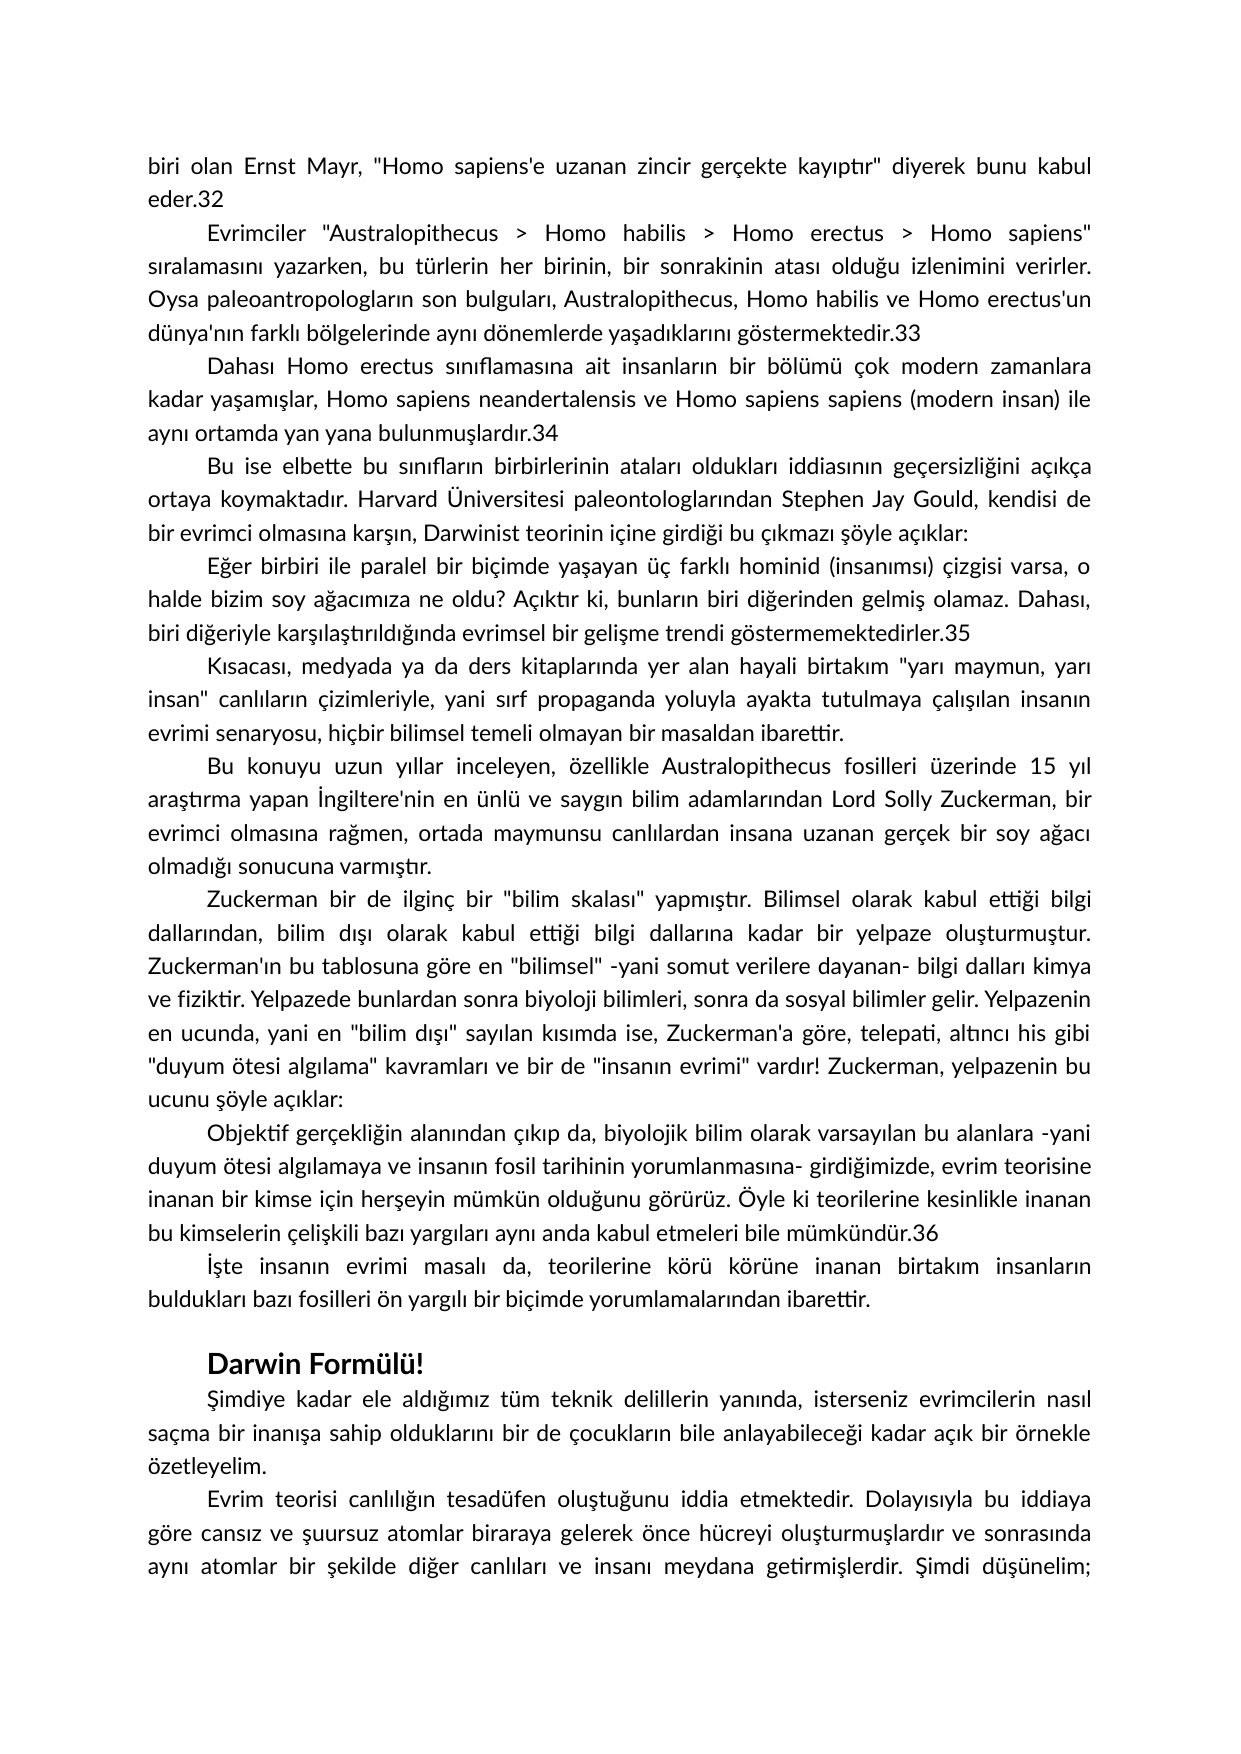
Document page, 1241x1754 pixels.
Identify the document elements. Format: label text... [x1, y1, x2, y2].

text Zuckerman bir de ilginç bir "bilim skalası" yapmıştır. Bilimsel olarak kabul ettiği bilgi dallarından, bilim dışı olarak kabul ettiği bilgi dallarına kadar bir yelpaze oluşturmuştur. Zuckerman'ın bu tablosuna göre en "bilimsel" -yani somut verilere dayanan- bilgi dalları kimya ve fiziktir. Yelpazede bunlardan sonra biyoloji bilimleri, sonra da sosyal bilimler gelir. Yelpazenin en ucunda, yani en "bilim dışı" sayılan kısımda ise, Zuckerman'a göre, telepati, altıncı his gibi "duyum ötesi algılama" kavramları ve bir de "insanın evrimi" vardır! Zuckerman, yelpazenin bu ucunu şöyle açıklar: [148, 881, 1093, 1114]
text Şimdiye kadar ele aldığımız tüm teknik delillerin yanında, isterseniz evrimcilerin nasıl saçma bir inanışa sahip olduklarını bir de çocukların bile anlayabileceği kadar açık bir örnekle özetleyelim. [148, 1381, 1093, 1481]
text Evrimciler "Australopithecus > Homo habilis > Homo erectus > Homo sapiens" sıralamasını yazarken, bu türlerin her birinin, bir sonrakinin atası olduğu izlenimini verirler. Oysa paleoantropologların son bulguları, Australopithecus, Homo habilis ve Homo erectus'un dünya'nın farklı bölgelerinde aynı dönemlerde yaşadıklarını göstermektedir.33 [148, 214, 1093, 348]
text Bu ise elbette bu sınıfların birbirlerinin ataları oldukları iddiasının geçersizliğini açıkça ortaya koymaktadır. Harvard Üniversitesi paleontologlarından Stephen Jay Gould, kendisi de bir evrimci olmasına karşın, Darwinist teorinin içine girdiği bu çıkmazı şöyle açıklar: [148, 448, 1093, 548]
text Objektif gerçekliğin alanından çıkıp da, biyolojik bilim olarak varsayılan bu alanlara -yani duyum ötesi algılamaya ve insanın fosil tarihinin yorumlanmasına- girdiğimizde, evrim teorisine inanan bir kimse için herşeyin mümkün olduğunu görürüz. Öyle ki teorilerine kesinlikle inanan bu kimselerin çelişkili bazı yargıları aynı anda kabul etmeleri bile mümkündür.36 [148, 1114, 1093, 1248]
text İşte insanın evrimi masalı da, teorilerine körü körüne inanan birtakım insanların buldukları bazı fosilleri ön yargılı bir biçimde yorumlamalarından ibarettir. [148, 1248, 1093, 1314]
text Dahası Homo erectus sınıflamasına ait insanların bir bölümü çok modern zamanlara kadar yaşamışlar, Homo sapiens neandertalensis ve Homo sapiens sapiens (modern insan) ile aynı ortamda yan yana bulunmuşlardır.34 [148, 348, 1093, 448]
text Kısacası, medyada ya da ders kitaplarında yer alan hayali birtakım "yarı maymun, yarı insan" canlıların çizimleriyle, yani sırf propaganda yoluyla ayakta tutulmaya çalışılan insanın evrimi senaryosu, hiçbir bilimsel temeli olmayan bir masaldan ibarettir. [148, 648, 1093, 748]
text Eğer birbiri ile paralel bir biçimde yaşayan üç farklı hominid (insanımsı) çizgisi varsa, o halde bizim soy ağacımıza ne oldu? Açıktır ki, bunların biri diğerinden gelmiş olamaz. Dahası, biri diğeriyle karşılaştırıldığında evrimsel bir gelişme trendi göstermemektedirler.35 [148, 548, 1093, 648]
subtitle Darwin Formülü! [148, 1348, 1093, 1381]
text biri olan Ernst Mayr, "Homo sapiens'e uzanan zincir gerçekte kayıptır" diyerek bunu kabul eder.32 [148, 148, 1093, 214]
text Bu konuyu uzun yıllar inceleyen, özellikle Australopithecus fosilleri üzerinde 15 yıl araştırma yapan İngiltere'nin en ünlü ve saygın bilim adamlarından Lord Solly Zuckerman, bir evrimci olmasına rağmen, ortada maymunsu canlılardan insana uzanan gerçek bir soy ağacı olmadığı sonucuna varmıştır. [148, 748, 1093, 881]
text Evrim teorisi canlılığın tesadüfen oluştuğunu iddia etmektedir. Dolayısıyla bu iddiaya göre cansız ve şuursuz atomlar biraraya gelerek önce hücreyi oluşturmuşlardır ve sonrasında aynı atomlar bir şekilde diğer canlıları ve insanı meydana getirmişlerdir. Şimdi düşünelim; [148, 1481, 1093, 1581]
